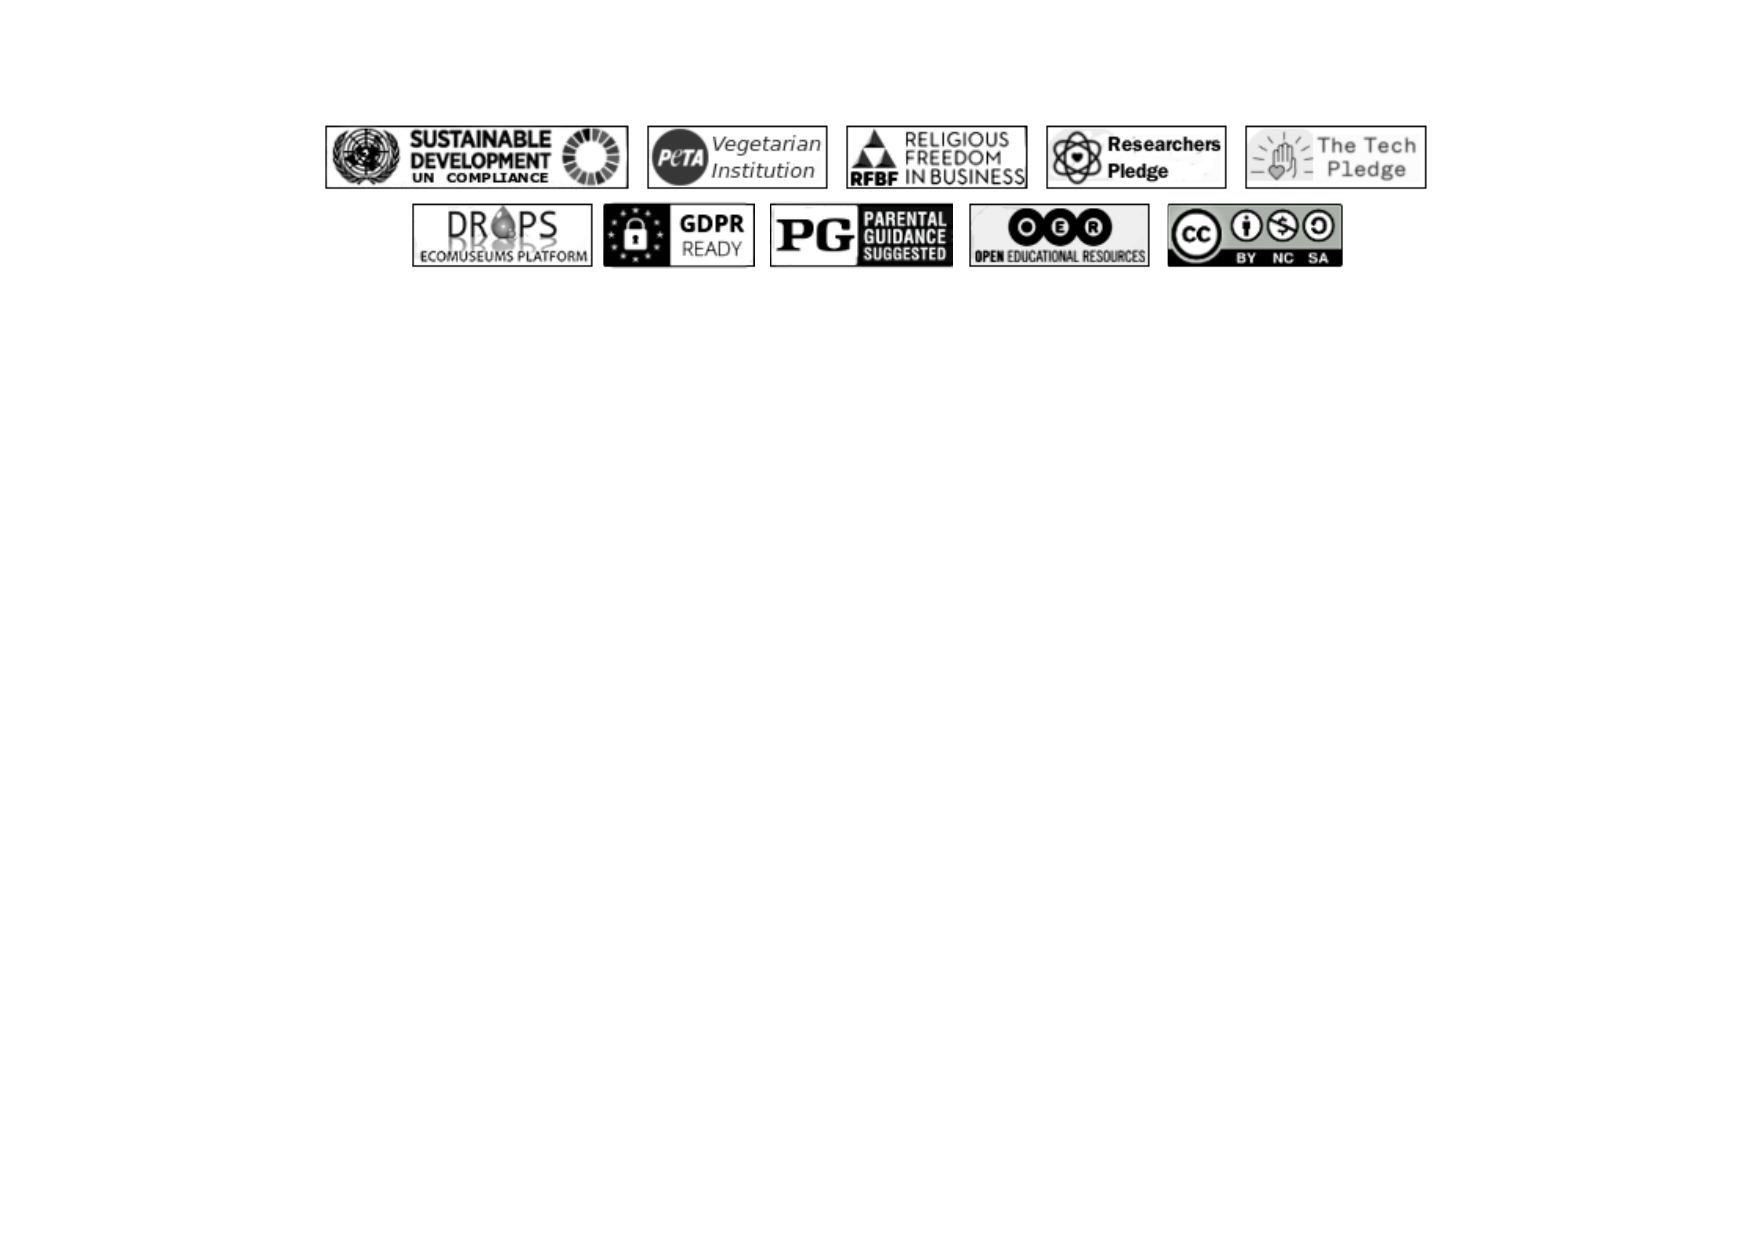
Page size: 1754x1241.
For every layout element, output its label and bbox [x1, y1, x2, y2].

picture [325, 118, 1429, 275]
